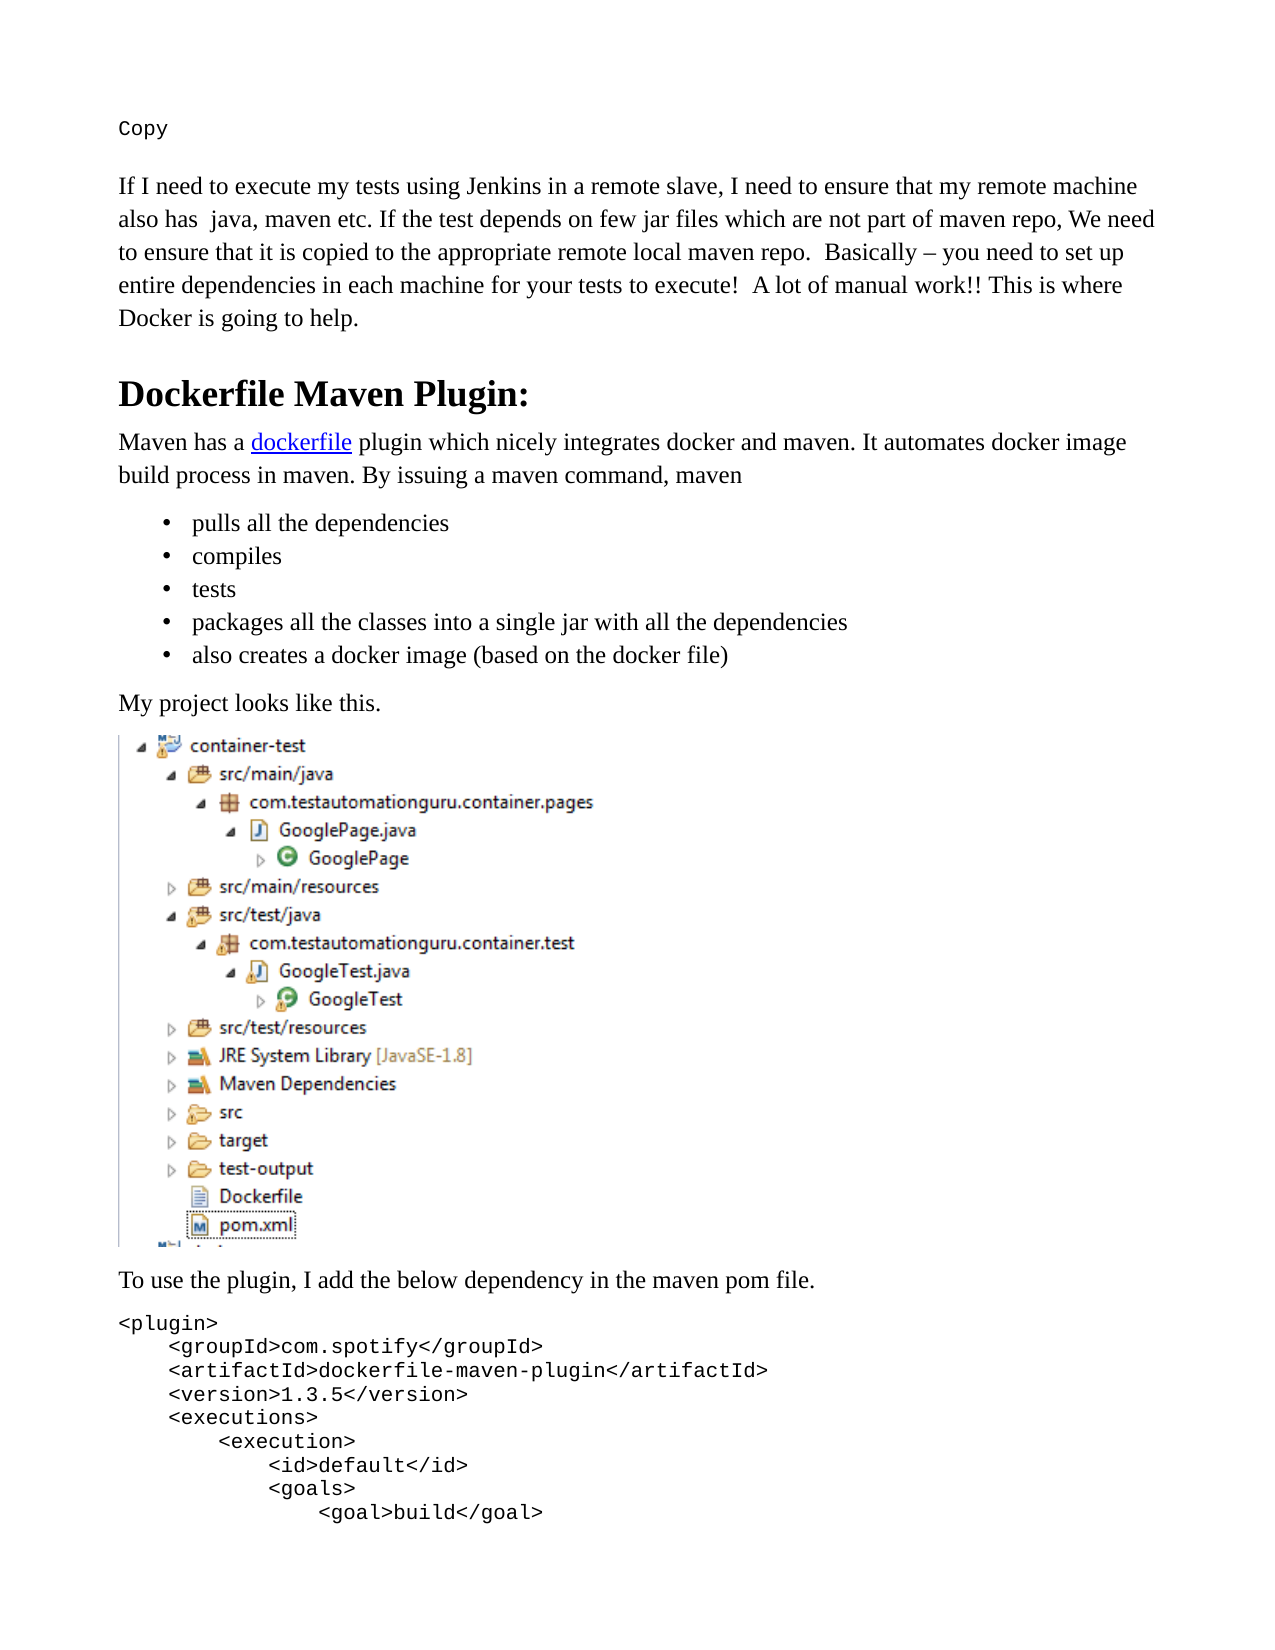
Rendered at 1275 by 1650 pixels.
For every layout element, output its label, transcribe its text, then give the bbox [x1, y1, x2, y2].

text <execution> [118, 1431, 1157, 1454]
subtitle Dockerfile Maven Plugin: [118, 372, 1157, 415]
list packages all the classes into a single jar with all the dependencies [162, 607, 1157, 636]
text <goals> [118, 1478, 1157, 1502]
text <executions> [118, 1407, 1157, 1431]
picture [118, 735, 803, 1247]
text If I need to execute my tests using Jenkins in a remote slave, I need to ensure that my remote machine also has java, maven etc. If the test depends on few jar files which are not part of maven repo, We need to ensure that it is copied to the appropriate remote local maven repo. Basically – you need to set up entire dependencies in each machine for your tests to execute! A lot of manual work!! This is where Docker is going to help. [118, 171, 1157, 332]
text <id>default</id> [118, 1454, 1157, 1478]
text <version>1.3.5</version> [118, 1384, 1157, 1407]
text To use the plugin, I add the below dependency in the maven pom file. [118, 1265, 1157, 1294]
text <goal>build</goal> [118, 1502, 1157, 1526]
text <artifactId>dockerfile-maven-plugin</artifactId> [118, 1360, 1157, 1384]
text Copy [118, 118, 1157, 142]
list tests [162, 574, 1157, 603]
text <groupId>com.spotify</groupId> [118, 1336, 1157, 1360]
list also creates a docker image (based on the docker file) [162, 640, 1157, 669]
list compiles [162, 541, 1157, 570]
text Maven has a dockerfile plugin which nicely integrates docker and maven. It automates docker image build process in maven. By issuing a maven command, maven [118, 427, 1157, 489]
text My project looks like this. [118, 688, 1157, 716]
list pulls all the dependencies [162, 508, 1157, 537]
text <plugin> [118, 1313, 1157, 1336]
